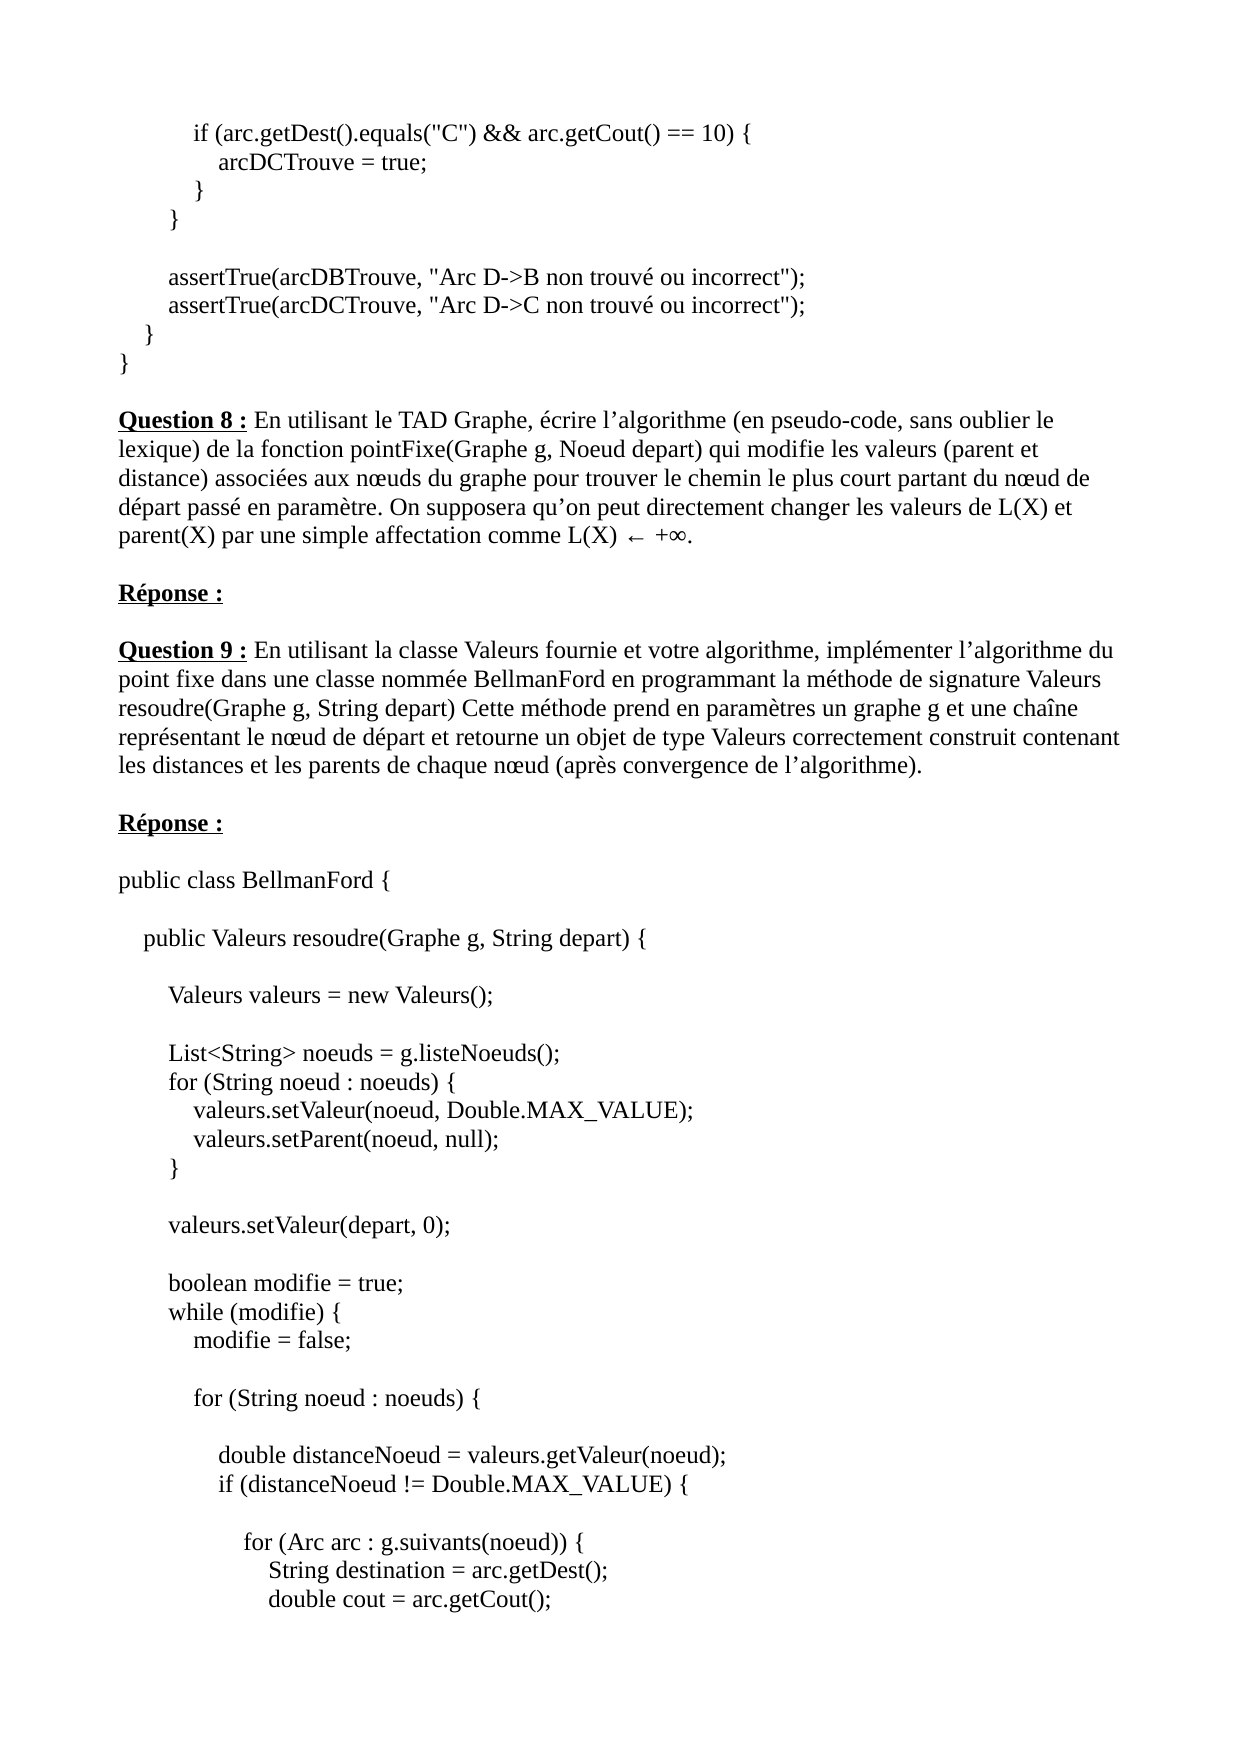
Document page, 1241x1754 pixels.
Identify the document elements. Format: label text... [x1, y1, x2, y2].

text public class BellmanFord { [118, 866, 1122, 894]
text boolean modifie = true; [118, 1268, 1122, 1297]
text Question 9 : En utilisant la classe Valeurs fournie et votre algorithme, implémenter l’algorithme du point fixe dans une classe nommée BellmanFord en programmant la méthode de signature Valeurs resoudre(Graphe g, String depart) Cette méthode prend en paramètres un graphe g et une chaîne représentant le nœud de départ et retourne un objet de type Valeurs correctement construit contenant les distances et les parents de chaque nœud (après convergence de l’algorithme). [118, 636, 1122, 779]
text Valeurs valeurs = new Valeurs(); [118, 981, 1122, 1009]
text for (String noeud : noeuds) { [118, 1383, 1122, 1412]
text List<String> noeuds = g.listeNoeuds(); [118, 1038, 1122, 1067]
text String destination = arc.getDest(); [118, 1556, 1122, 1584]
text while (modifie) { [118, 1297, 1122, 1326]
text arcDCTrouve = true; [118, 147, 1122, 176]
text valeurs.setParent(noeud, null); [118, 1124, 1122, 1153]
text Question 8 : En utilisant le TAD Graphe, écrire l’algorithme (en pseudo-code, sans oublier le lexique) de la fonction pointFixe(Graphe g, Noeud depart) qui modifie les valeurs (parent et distance) associées aux nœuds du graphe pour trouver le chemin le plus court partant du nœud de départ passé en paramètre. On supposera qu’on peut directement changer les valeurs de L(X) et parent(X) par une simple affectation comme L(X) ← +∞. [118, 406, 1122, 549]
text for (Arc arc : g.suivants(noeud)) { [118, 1527, 1122, 1556]
text valeurs.setValeur(depart, 0); [118, 1211, 1122, 1239]
text if (distanceNoeud != Double.MAX_VALUE) { [118, 1469, 1122, 1498]
text } [118, 1153, 1122, 1182]
text valeurs.setValeur(noeud, Double.MAX_VALUE); [118, 1096, 1122, 1124]
text double cout = arc.getCout(); [118, 1584, 1122, 1613]
text assertTrue(arcDCTrouve, "Arc D->C non trouvé ou incorrect"); [118, 291, 1122, 319]
text if (arc.getDest().equals("C") && arc.getCout() == 10) { [118, 118, 1122, 147]
text } [118, 348, 1122, 377]
text } [118, 176, 1122, 204]
text } [118, 319, 1122, 348]
text modifie = false; [118, 1326, 1122, 1354]
text for (String noeud : noeuds) { [118, 1067, 1122, 1096]
text public Valeurs resoudre(Graphe g, String depart) { [118, 923, 1122, 952]
text assertTrue(arcDBTrouve, "Arc D->B non trouvé ou incorrect"); [118, 262, 1122, 291]
text Réponse : [118, 808, 1122, 837]
text double distanceNoeud = valeurs.getValeur(noeud); [118, 1441, 1122, 1469]
text Réponse : [118, 578, 1122, 607]
text } [118, 204, 1122, 233]
